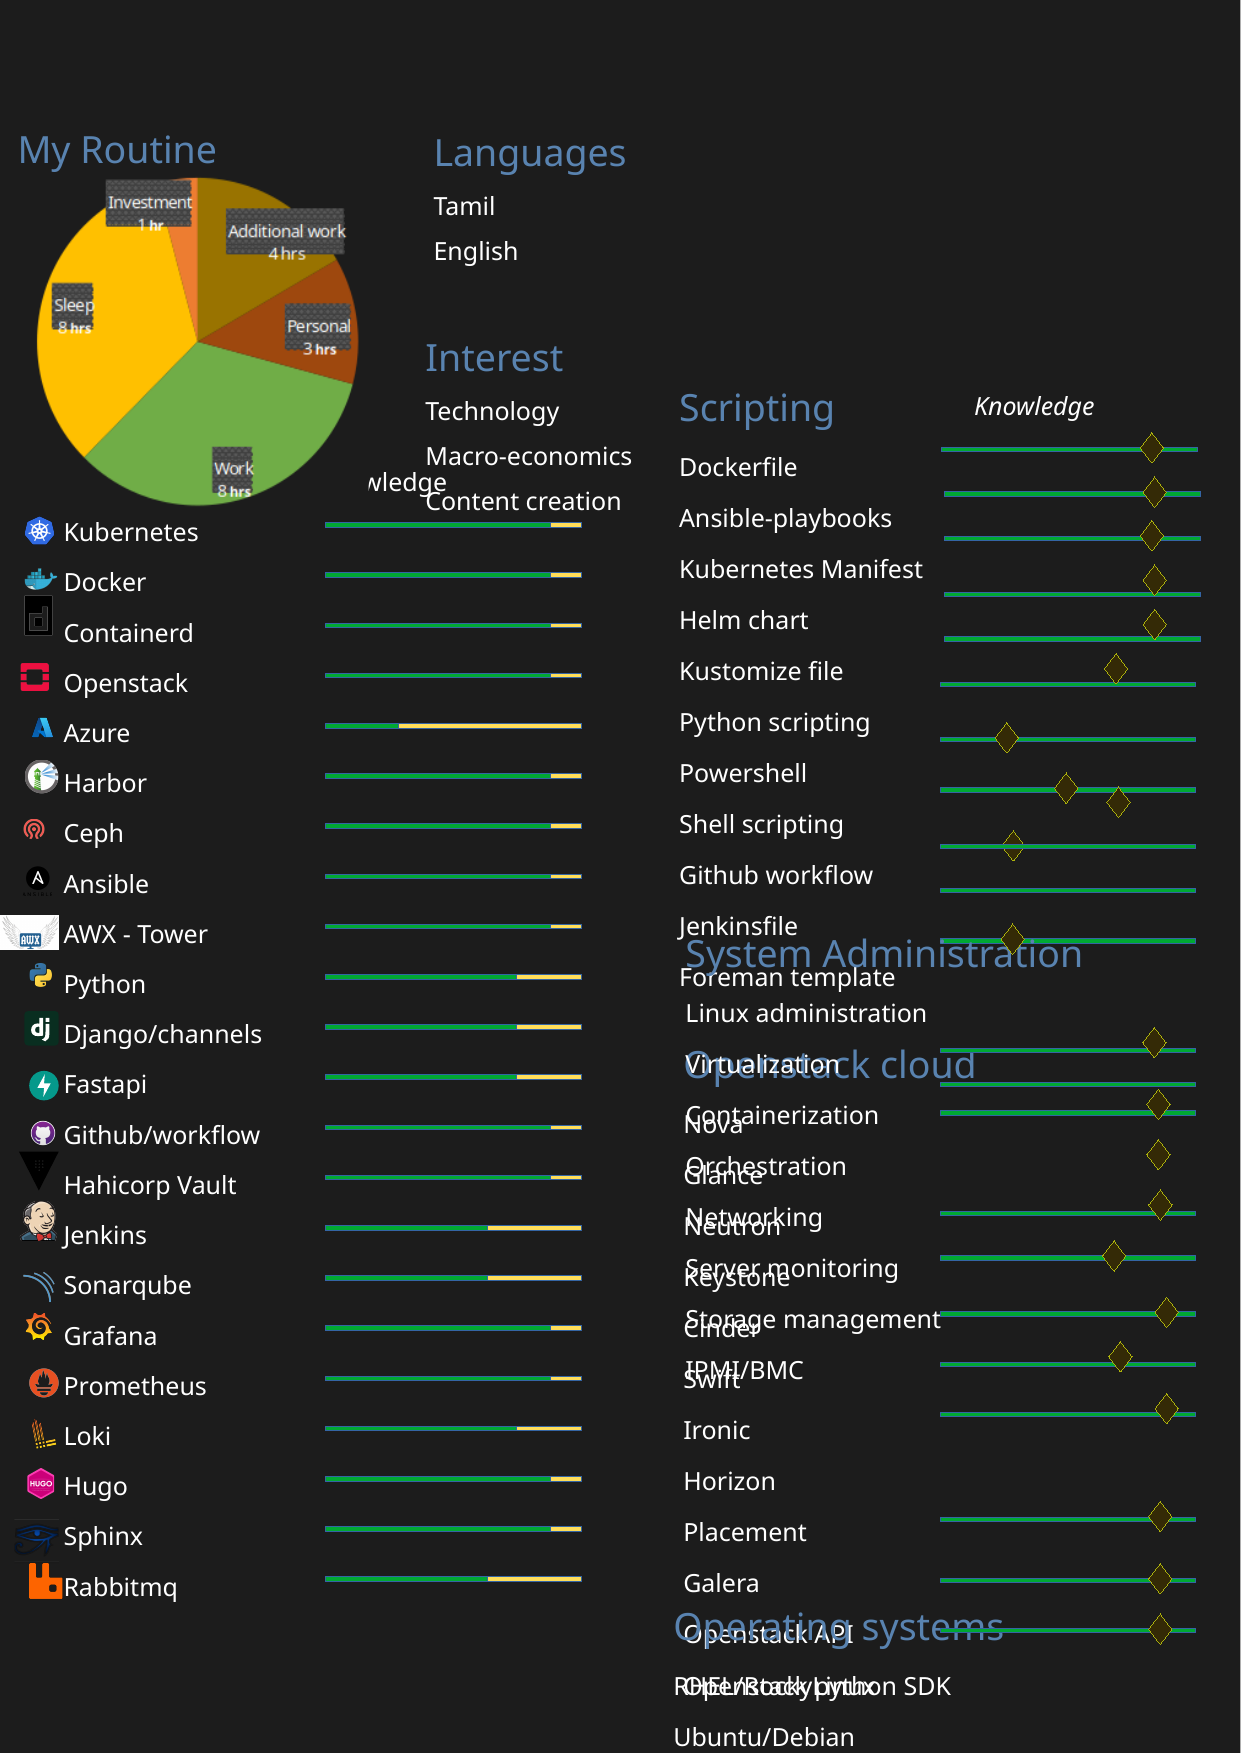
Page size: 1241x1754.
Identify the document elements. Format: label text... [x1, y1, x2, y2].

table_cell Loki [63, 1413, 316, 1463]
table_cell [316, 1563, 588, 1613]
table_cell Ansible [63, 860, 316, 911]
table_cell Django/channels [63, 1011, 316, 1061]
table_cell Sonarqube [63, 1262, 316, 1312]
table_cell [316, 911, 588, 961]
table_cell Openstack [63, 660, 316, 710]
picture [0, 915, 59, 950]
table_cell [316, 810, 588, 860]
table_cell [316, 660, 588, 710]
picture [22, 866, 52, 896]
table_cell [316, 1212, 588, 1262]
table_cell Ceph [63, 810, 316, 860]
picture [25, 1313, 52, 1340]
table_cell [316, 710, 588, 760]
table_cell Grafana [63, 1312, 316, 1362]
picture [17, 172, 369, 512]
table_cell [316, 1262, 588, 1312]
table_cell Containerd [63, 609, 316, 659]
table_cell Kubernetes [63, 512, 316, 559]
picture [29, 963, 52, 987]
picture [19, 819, 47, 841]
table_cell Rabbitmq [63, 1563, 316, 1613]
picture [31, 716, 54, 739]
table_cell [316, 1162, 588, 1212]
table_cell Sphinx [63, 1513, 316, 1563]
table_cell [316, 1312, 588, 1362]
picture [27, 1468, 55, 1499]
table_cell [316, 1011, 588, 1061]
picture [29, 1418, 59, 1449]
picture [25, 516, 54, 545]
table_cell [316, 1463, 588, 1513]
table_cell [316, 961, 588, 1011]
picture [29, 1119, 57, 1147]
table_cell AWX - Tower [63, 911, 316, 961]
table_cell [316, 1363, 588, 1413]
table_cell [316, 860, 588, 911]
table_cell Python [63, 961, 316, 1011]
table_cell Github/workflow [63, 1111, 316, 1162]
table_cell [316, 1111, 588, 1162]
table_header Knowledge [369, 459, 588, 509]
picture [25, 760, 59, 794]
picture [19, 1267, 59, 1307]
table_cell Harbor [63, 760, 316, 810]
table_cell Hugo [63, 1463, 316, 1513]
table_cell [316, 1413, 588, 1463]
picture [18, 562, 59, 636]
table_cell [316, 609, 588, 659]
table_cell Hahicorp Vault [63, 1162, 316, 1212]
picture [14, 1519, 63, 1599]
table_cell [316, 1513, 588, 1563]
table_cell Prometheus [63, 1363, 316, 1413]
table_cell [316, 509, 588, 559]
table_cell [316, 760, 588, 810]
table_cell Jenkins [63, 1212, 316, 1262]
picture [29, 1368, 59, 1398]
picture [18, 1201, 59, 1241]
table_cell Fastapi [63, 1061, 316, 1111]
picture [20, 663, 49, 691]
table_cell Azure [63, 710, 316, 760]
table_cell [316, 559, 588, 609]
table_cell [316, 1061, 588, 1111]
table_cell Docker [63, 559, 316, 609]
